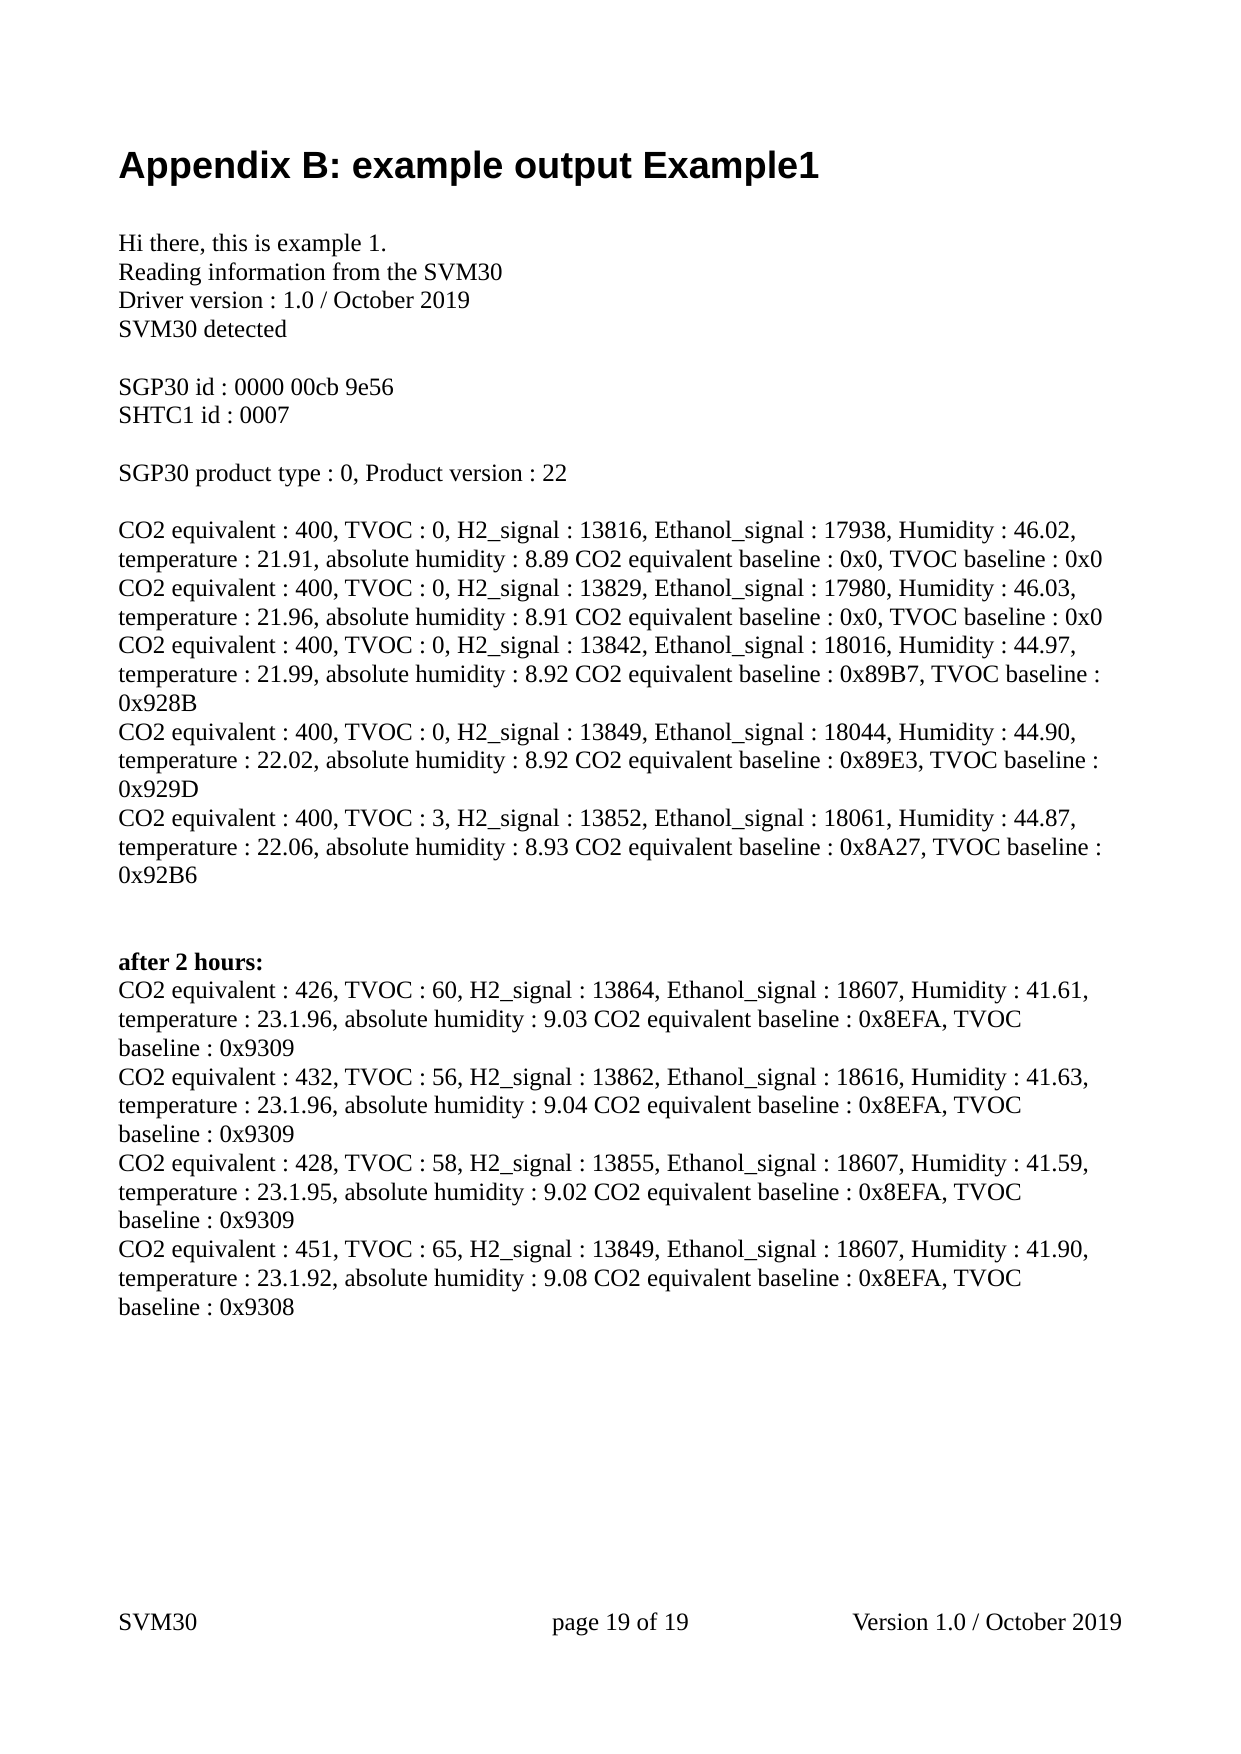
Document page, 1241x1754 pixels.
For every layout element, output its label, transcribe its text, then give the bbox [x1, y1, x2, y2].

text SHTC1 id : 0007 [118, 401, 1122, 429]
text CO2 equivalent : 400, TVOC : 3, H2_signal : 13852, Ethanol_signal : 18061, Humidity : 44.87, temperature : 22.06, absolute humidity : 8.93 CO2 equivalent baseline : 0x8A27, TVOC baseline : 0x92B6 [118, 803, 1122, 889]
text CO2 equivalent : 426, TVOC : 60, H2_signal : 13864, Ethanol_signal : 18607, Humidity : 41.61, temperature : 23.1.96, absolute humidity : 9.03 CO2 equivalent baseline : 0x8EFA, TVOC baseline : 0x9309 [118, 976, 1122, 1062]
text CO2 equivalent : 432, TVOC : 56, H2_signal : 13862, Ethanol_signal : 18616, Humidity : 41.63, temperature : 23.1.96, absolute humidity : 9.04 CO2 equivalent baseline : 0x8EFA, TVOC baseline : 0x9309 [118, 1062, 1122, 1148]
text CO2 equivalent : 428, TVOC : 58, H2_signal : 13855, Ethanol_signal : 18607, Humidity : 41.59, temperature : 23.1.95, absolute humidity : 9.02 CO2 equivalent baseline : 0x8EFA, TVOC baseline : 0x9309 [118, 1148, 1122, 1234]
text SGP30 product type : 0, Product version : 22 [118, 458, 1122, 487]
text SVM30 detected [118, 314, 1122, 343]
text after 2 hours: [118, 947, 1122, 976]
text Driver version : 1.0 / October 2019 [118, 286, 1122, 314]
text CO2 equivalent : 400, TVOC : 0, H2_signal : 13829, Ethanol_signal : 17980, Humidity : 46.03, temperature : 21.96, absolute humidity : 8.91 CO2 equivalent baseline : 0x0, TVOC baseline : 0x0 [118, 573, 1122, 631]
text CO2 equivalent : 400, TVOC : 0, H2_signal : 13842, Ethanol_signal : 18016, Humidity : 44.97, temperature : 21.99, absolute humidity : 8.92 CO2 equivalent baseline : 0x89B7, TVOC baseline : 0x928B [118, 631, 1122, 717]
text SGP30 id : 0000 00cb 9e56 [118, 372, 1122, 401]
text CO2 equivalent : 451, TVOC : 65, H2_signal : 13849, Ethanol_signal : 18607, Humidity : 41.90, temperature : 23.1.92, absolute humidity : 9.08 CO2 equivalent baseline : 0x8EFA, TVOC baseline : 0x9308 [118, 1234, 1122, 1321]
text Hi there, this is example 1. [118, 228, 1122, 257]
text Reading information from the SVM30 [118, 257, 1122, 286]
subtitle Appendix B: example output Example1 [118, 143, 1122, 187]
text CO2 equivalent : 400, TVOC : 0, H2_signal : 13816, Ethanol_signal : 17938, Humidity : 46.02, temperature : 21.91, absolute humidity : 8.89 CO2 equivalent baseline : 0x0, TVOC baseline : 0x0 [118, 516, 1122, 573]
text CO2 equivalent : 400, TVOC : 0, H2_signal : 13849, Ethanol_signal : 18044, Humidity : 44.90, temperature : 22.02, absolute humidity : 8.92 CO2 equivalent baseline : 0x89E3, TVOC baseline : 0x929D [118, 717, 1122, 803]
